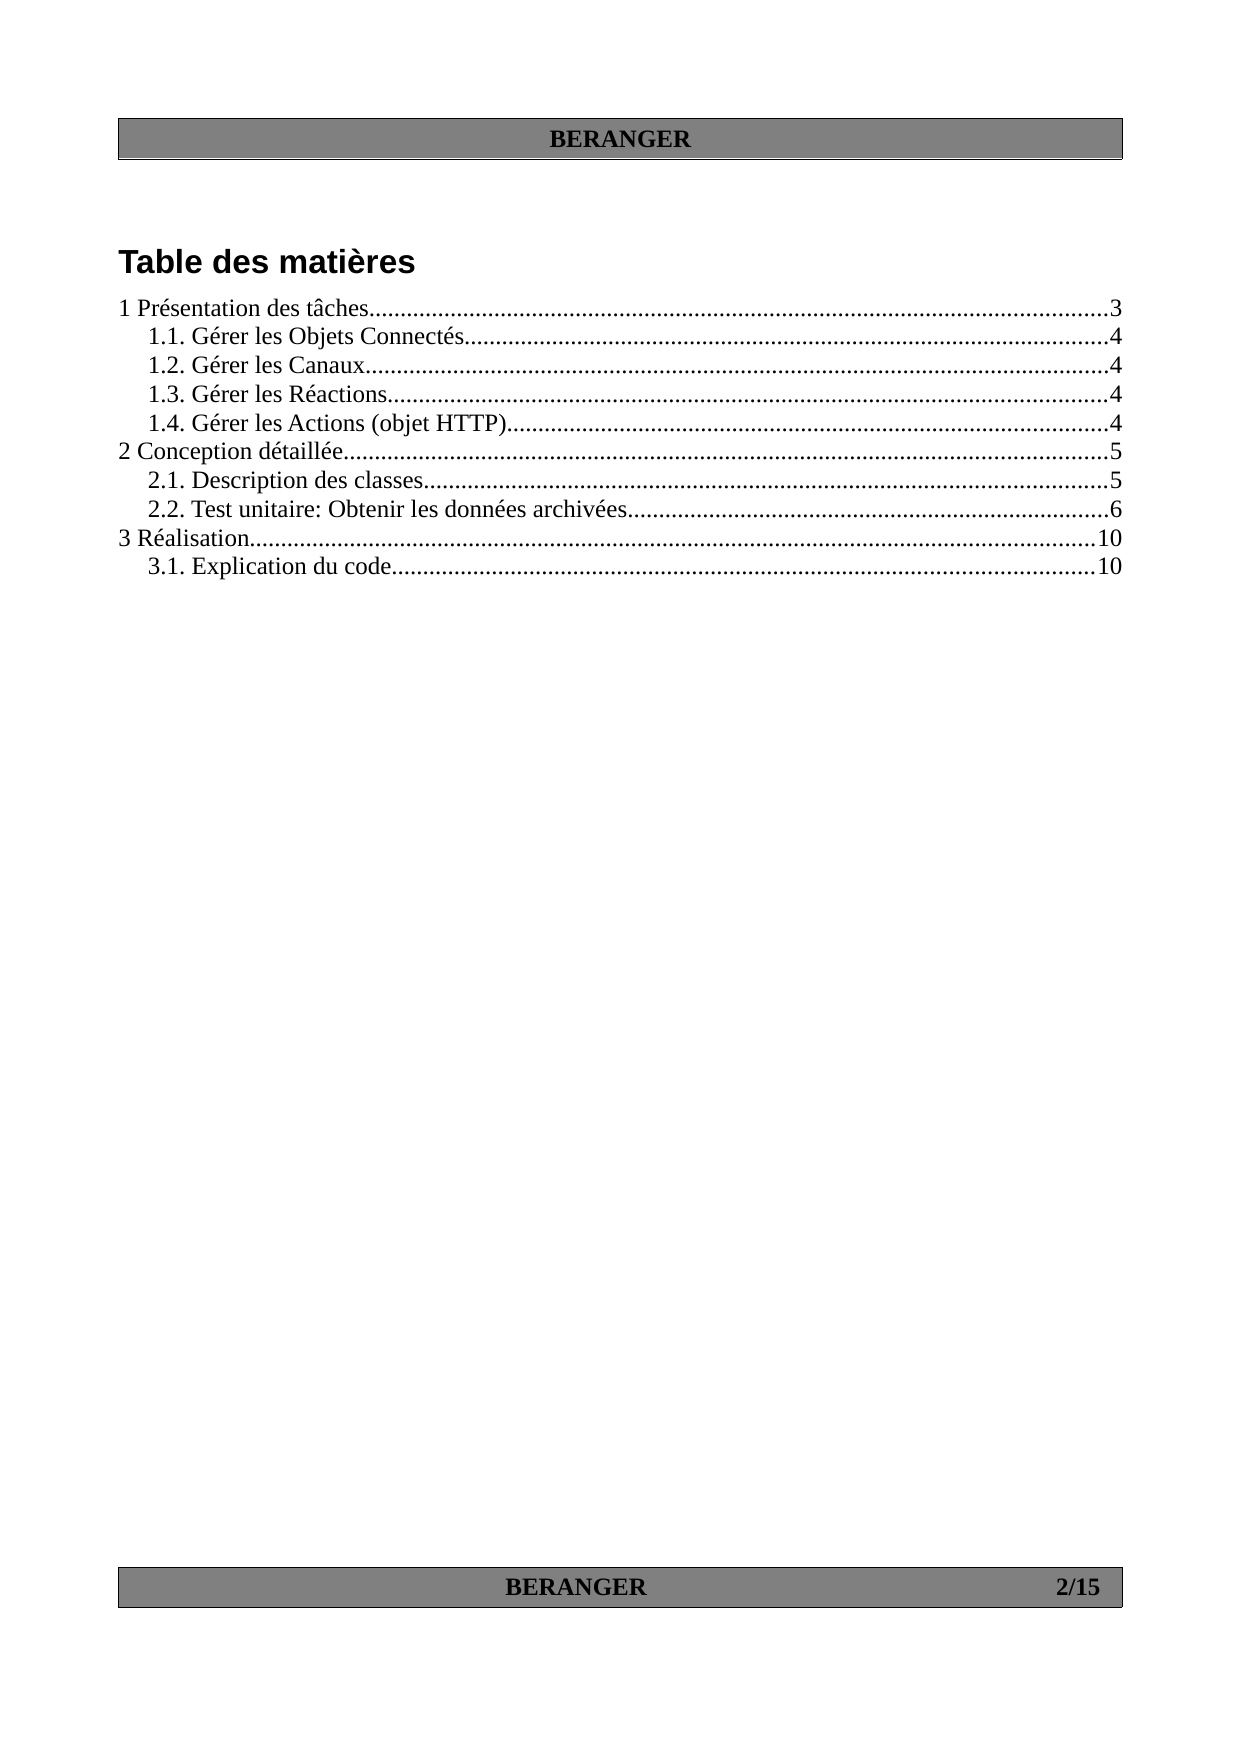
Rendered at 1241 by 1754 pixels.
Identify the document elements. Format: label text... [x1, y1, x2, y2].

text 2.1. Description des classes 5 [148, 465, 1122, 494]
text 1.2. Gérer les Canaux 4 [148, 350, 1122, 379]
text 2.2. Test unitaire: Obtenir les données archivées 6 [148, 494, 1122, 523]
subtitle Table des matières [118, 242, 1122, 280]
text 2 Conception détaillée 5 [118, 436, 1122, 465]
text 3.1. Explication du code 10 [148, 551, 1122, 580]
text 1.4. Gérer les Actions (objet HTTP) 4 [148, 408, 1122, 436]
text 3 Réalisation 10 [118, 523, 1122, 551]
text 1 Présentation des tâches 3 [118, 293, 1122, 321]
text 1.1. Gérer les Objets Connectés 4 [148, 321, 1122, 350]
text 1.3. Gérer les Réactions 4 [148, 379, 1122, 408]
